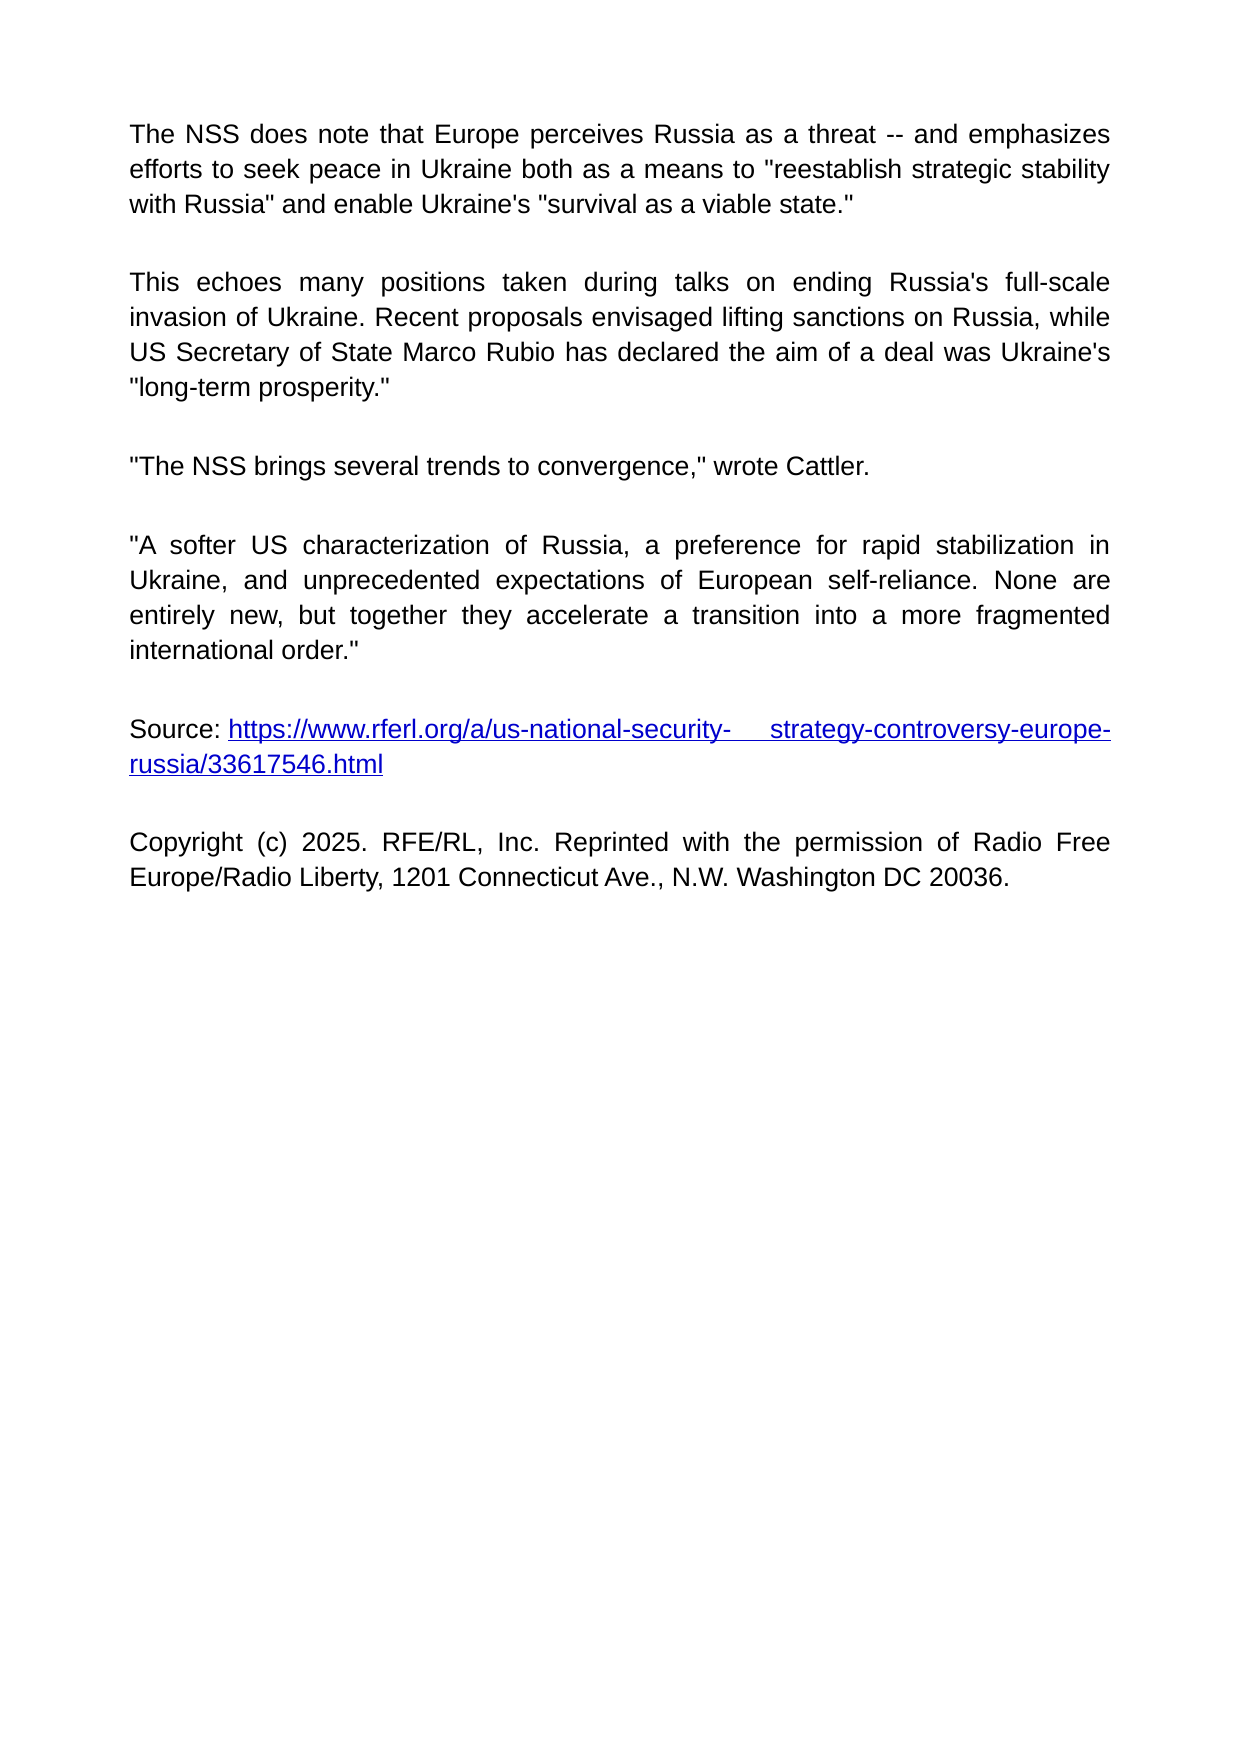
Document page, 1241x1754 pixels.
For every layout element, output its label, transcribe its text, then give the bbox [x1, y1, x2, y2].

text Copyright (c) 2025. RFE/RL, Inc. Reprinted with the permission of Radio Free Europe/Radio Liberty, 1201 Connecticut Ave., N.W. Washington DC 20036. [129, 827, 1111, 892]
text Source: https://www.rferl.org/a/us-national-security- strategy-controversy-europe-russia/33617546.html [129, 713, 1111, 779]
text The NSS does note that Europe perceives Russia as a threat -- and emphasizes efforts to seek peace in Ukraine both as a means to "reestablish strategic stability with Russia" and enable Ukraine's "survival as a viable state." [129, 118, 1111, 219]
text This echoes many positions taken during talks on ending Russia's full-scale invasion of Ukraine. Recent proposals envisaged lifting sanctions on Russia, while US Secretary of State Marco Rubio has declared the aim of a deal was Ukraine's "long-term prosperity." [129, 267, 1111, 402]
text "A softer US characterization of Russia, a preference for rapid stabilization in Ukraine, and unprecedented expectations of European self-reliance. None are entirely new, but together they accelerate a transition into a more fragmented international order." [129, 529, 1111, 665]
text "The NSS brings several trends to convergence," wrote Cattler. [129, 451, 1111, 481]
